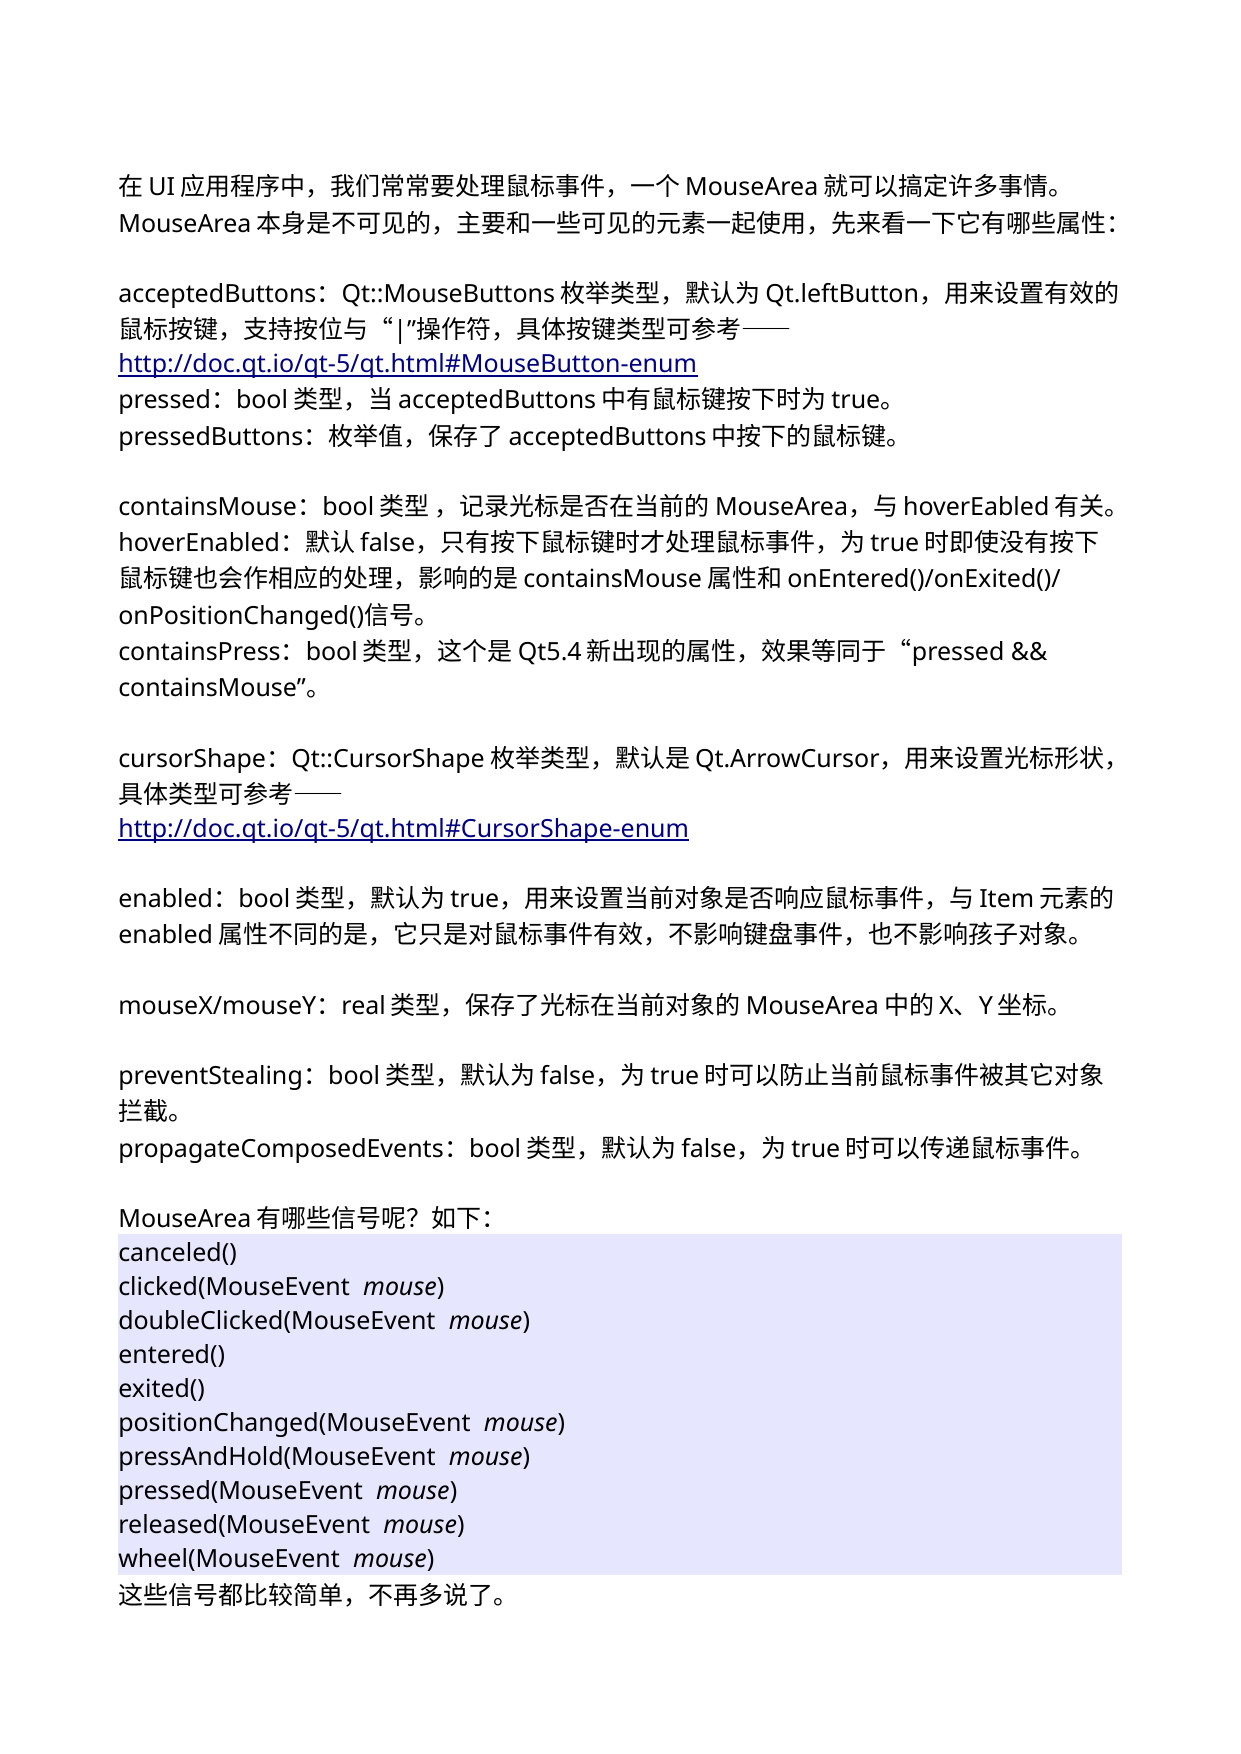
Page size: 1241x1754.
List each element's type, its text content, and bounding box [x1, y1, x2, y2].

text exited() [118, 1371, 1122, 1405]
text clicked(MouseEvent mouse) [118, 1269, 1122, 1303]
text pressed(MouseEvent mouse) [118, 1473, 1122, 1507]
text MouseArea有哪些信号呢？如下： [118, 1198, 1122, 1234]
text 在UI应用程序中，我们常常要处理鼠标事件，一个MouseArea就可以搞定许多事情。MouseArea本身是不可见的，主要和一些可见的元素一起使用，先来看一下它有哪些属性： [118, 167, 1122, 239]
text http://doc.qt.io/qt-5/qt.html#CursorShape-enum [118, 811, 1122, 844]
text 这些信号都比较简单，不再多说了。 [118, 1575, 1122, 1611]
text pressed：bool类型，当acceptedButtons中有鼠标键按下时为true。 [118, 380, 1122, 416]
text hoverEnabled：默认false，只有按下鼠标键时才处理鼠标事件，为true时即使没有按下鼠标键也会作相应的处理，影响的是containsMouse属性和onEntered()/onExited()/ [118, 523, 1122, 595]
text canceled() [118, 1234, 1122, 1269]
text pressAndHold(MouseEvent mouse) [118, 1439, 1122, 1473]
text wheel(MouseEvent mouse) [118, 1541, 1122, 1575]
text positionChanged(MouseEvent mouse) [118, 1405, 1122, 1439]
text onPositionChanged()信号。 [118, 595, 1122, 631]
text propagateComposedEvents：bool类型，默认为false，为true时可以传递鼠标事件。 [118, 1128, 1122, 1164]
text containsPress：bool类型，这个是Qt5.4新出现的属性，效果等同于“pressed && containsMouse”。 [118, 631, 1122, 704]
text cursorShape：Qt::CursorShape枚举类型，默认是Qt.ArrowCursor，用来设置光标形状，具体类型可参考—— [118, 738, 1122, 811]
text released(MouseEvent mouse) [118, 1507, 1122, 1541]
text entered() [118, 1337, 1122, 1371]
text pressedButtons：枚举值，保存了acceptedButtons中按下的鼠标键。 [118, 416, 1122, 452]
text http://doc.qt.io/qt-5/qt.html#MouseButton-enum [118, 346, 1122, 380]
text doubleClicked(MouseEvent mouse) [118, 1303, 1122, 1337]
text acceptedButtons：Qt::MouseButtons枚举类型，默认为Qt.leftButton，用来设置有效的鼠标按键，支持按位与“|”操作符，具体按键类型可参考—— [118, 273, 1122, 346]
text mouseX/mouseY：real类型，保存了光标在当前对象的MouseArea中的X、Y坐标。 [118, 985, 1122, 1021]
text enabled：bool类型，默认为true，用来设置当前对象是否响应鼠标事件，与Item元素的enabled属性不同的是，它只是对鼠标事件有效，不影响键盘事件，也不影响孩子对象。 [118, 879, 1122, 951]
text preventStealing：bool类型，默认为false，为true时可以防止当前鼠标事件被其它对象拦截。 [118, 1056, 1122, 1128]
text containsMouse：bool类型 ，记录光标是否在当前的MouseArea，与hoverEabled有关。 [118, 486, 1122, 523]
